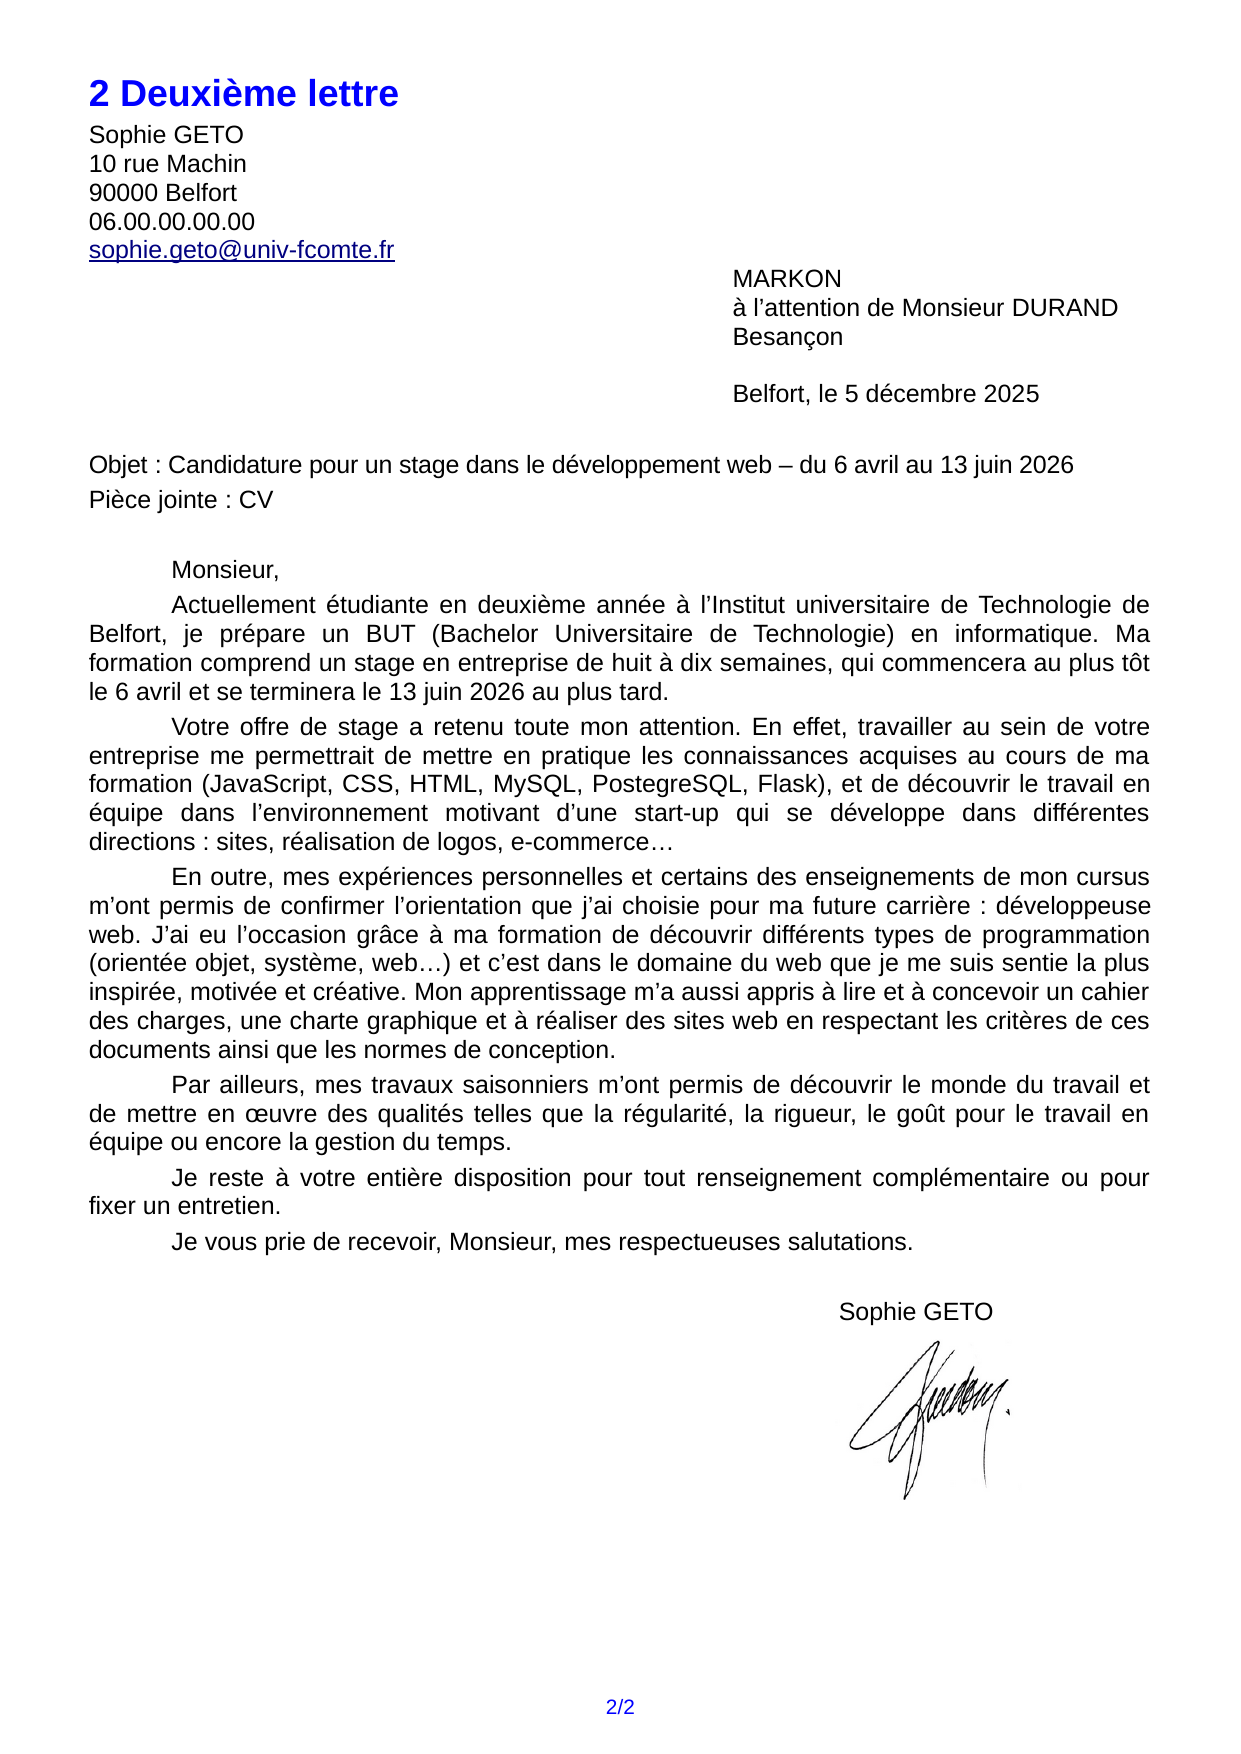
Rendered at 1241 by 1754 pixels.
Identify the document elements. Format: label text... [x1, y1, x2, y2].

text 90000 Belfort [88, 178, 1152, 207]
text Votre offre de stage a retenu toute mon attention. En effet, travailler au sein de votre entreprise me permettrait de mettre en pratique les connaissances acquises au cours de ma formation (JavaScript, CSS, HTML, MySQL, PostegreSQL, Flask), et de découvrir le travail en équipe dans l’environnement motivant d’une start-up qui se développe dans différentes directions : sites, réalisation de logos, e-commerce… [88, 712, 1152, 856]
text Monsieur, [88, 555, 1152, 584]
text à l’attention de Monsieur DURAND [88, 293, 1152, 322]
picture [834, 1339, 1022, 1500]
text MARKON [88, 264, 1152, 293]
text Sophie GETO [88, 120, 1152, 149]
text En outre, mes expériences personnelles et certains des enseignements de mon cursus m’ont permis de confirmer l’orientation que j’ai choisie pour ma future carrière : développeuse web. J’ai eu l’occasion grâce à ma formation de découvrir différents types de programmation (orientée objet, système, web…) et c’est dans le domaine du web que je me suis sentie la plus inspirée, motivée et créative. Mon apprentissage m’a aussi appris à lire et à concevoir un cahier des charges, une charte graphique et à réaliser des sites web en respectant les critères de ces documents ainsi que les normes de conception. [88, 862, 1152, 1063]
text Besançon [88, 322, 1152, 350]
text Pièce jointe : CV [88, 485, 1152, 513]
text Belfort, le 5 décembre 2025 [88, 379, 1152, 408]
text Objet : Candidature pour un stage dans le développement web – du 6 avril au 13 juin 2026 [88, 449, 1152, 478]
subtitle Deuxième lettre [88, 71, 1152, 114]
text Par ailleurs, mes travaux saisonniers m’ont permis de découvrir le monde du travail et de mettre en œuvre des qualités telles que la régularité, la rigueur, le goût pour le travail en équipe ou encore la gestion du temps. [88, 1070, 1152, 1156]
text Sophie GETO [88, 1297, 1152, 1326]
text Je reste à votre entière disposition pour tout renseignement complémentaire ou pour fixer un entretien. [88, 1162, 1152, 1220]
text 06.00.00.00.00 [88, 207, 1152, 235]
text Actuellement étudiante en deuxième année à l’Institut universitaire de Technologie de Belfort, je prépare un BUT (Bachelor Universitaire de Technologie) en informatique. Ma formation comprend un stage en entreprise de huit à dix semaines, qui commencera au plus tôt le 6 avril et se terminera le 13 juin 2026 au plus tard. [88, 590, 1152, 705]
text Je vous prie de recevoir, Monsieur, mes respectueuses salutations. [88, 1226, 1152, 1255]
text 10 rue Machin [88, 149, 1152, 178]
text sophie.geto@univ-fcomte.fr [88, 235, 1152, 264]
